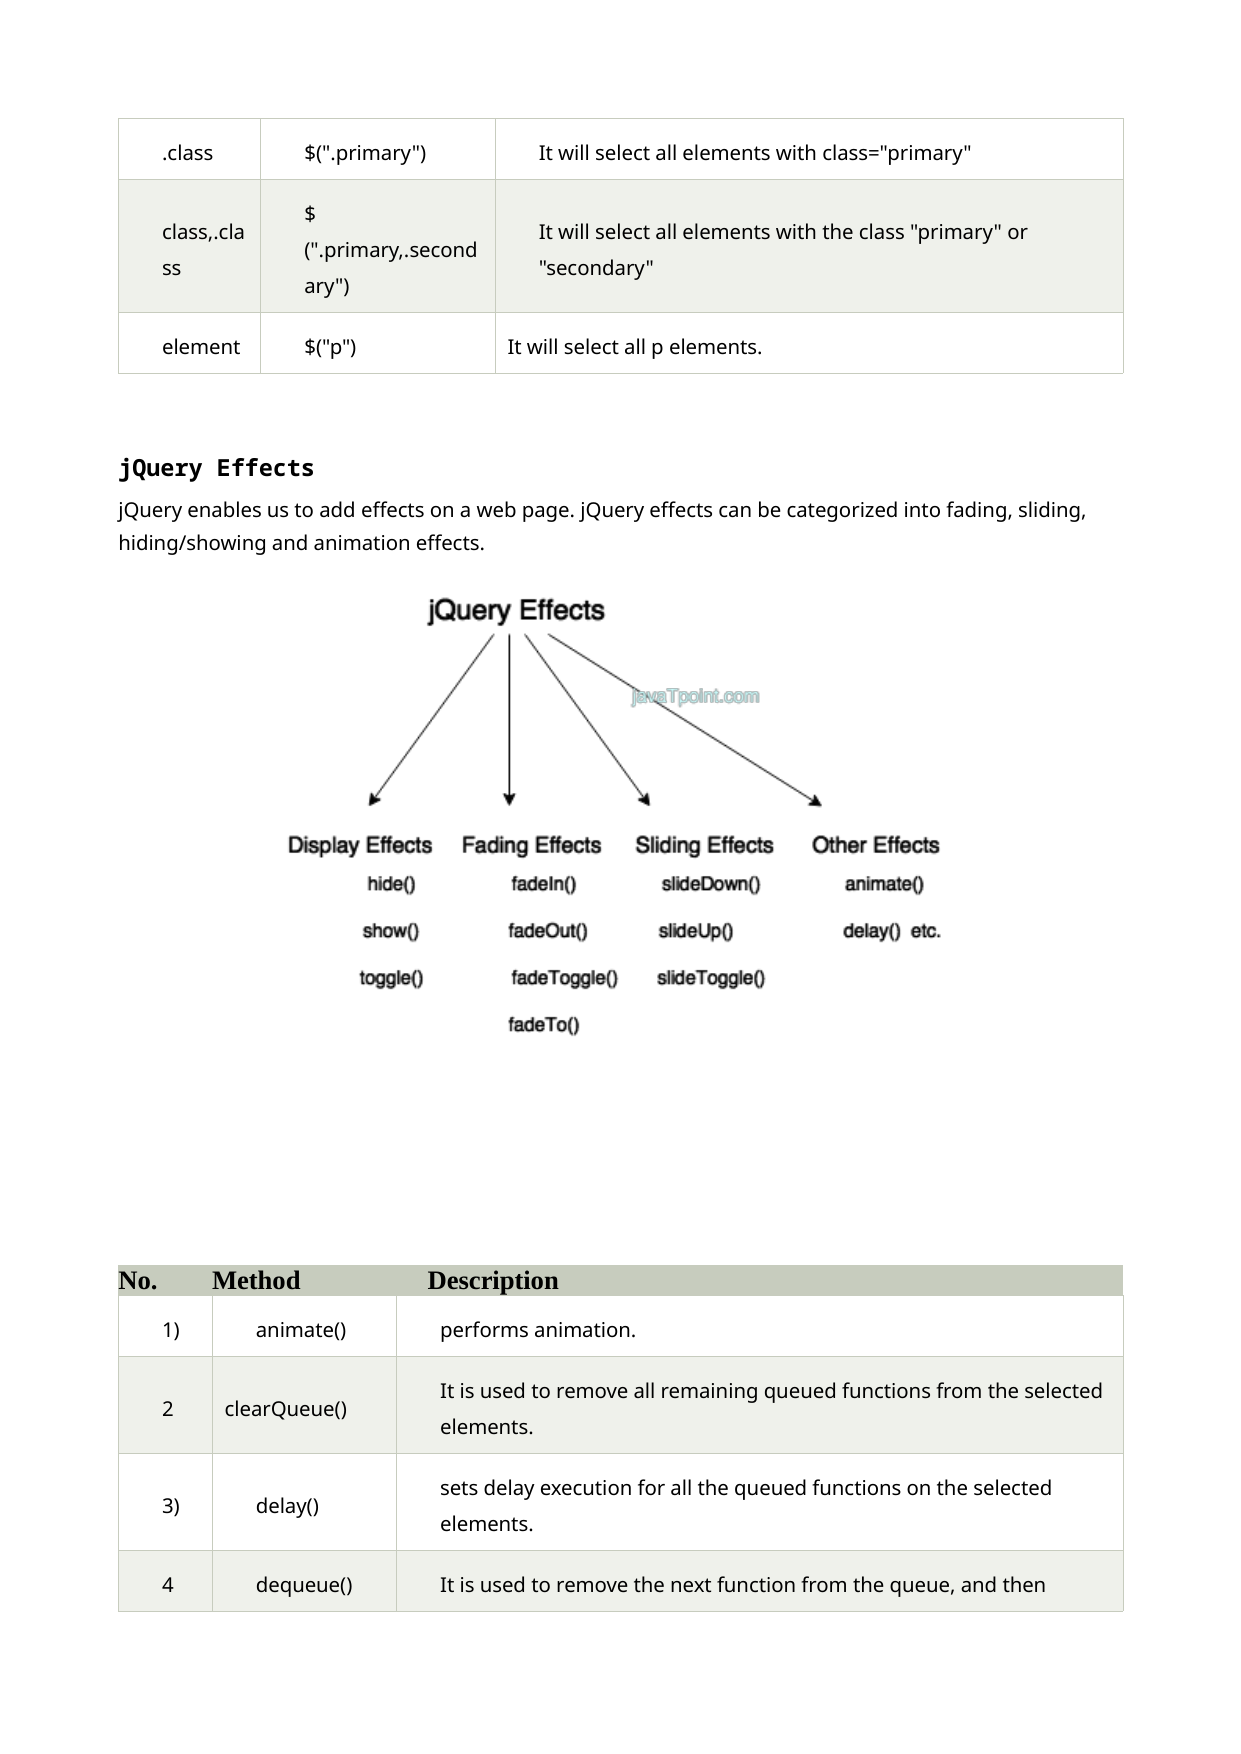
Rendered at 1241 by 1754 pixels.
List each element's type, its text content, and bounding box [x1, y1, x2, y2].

table_cell 2 [119, 1357, 212, 1453]
table_header No. [118, 1265, 212, 1295]
table_cell 4 [119, 1551, 212, 1611]
table_cell 1) [119, 1296, 212, 1356]
text jQuery enables us to add effects on a web page. jQuery effects can be categorized into fading, sliding, hiding/showing and animation effects. [118, 496, 1122, 557]
table_header Method [212, 1265, 396, 1295]
table_cell element [119, 313, 260, 373]
table_cell $("p") [261, 313, 495, 373]
table_header Description [396, 1265, 1123, 1295]
table_cell performs animation. [397, 1296, 1123, 1356]
table_cell It will select all elements with class="primary" [496, 119, 1123, 179]
table_cell It is used to remove the next function from the queue, and then [397, 1551, 1123, 1611]
table_cell sets delay execution for all the queued functions on the selected elements. [397, 1454, 1123, 1550]
table_cell It is used to remove all remaining queued functions from the selected elements. [397, 1357, 1123, 1453]
table_cell It will select all p elements. [496, 313, 1123, 373]
table_cell animate() [213, 1296, 396, 1356]
table_cell class,.class [119, 180, 260, 312]
table_cell clearQueue() [213, 1357, 396, 1453]
table_cell It will select all elements with the class "primary" or "secondary" [496, 180, 1123, 312]
table_cell .class [119, 119, 260, 179]
picture [274, 576, 966, 1044]
table_cell dequeue() [213, 1551, 396, 1611]
table_cell $(".primary") [261, 119, 495, 179]
table_cell 3) [119, 1454, 212, 1550]
subtitle jQuery Effects [118, 451, 1122, 483]
table_cell delay() [213, 1454, 396, 1550]
table_cell $(".primary,.secondary") [261, 180, 495, 312]
